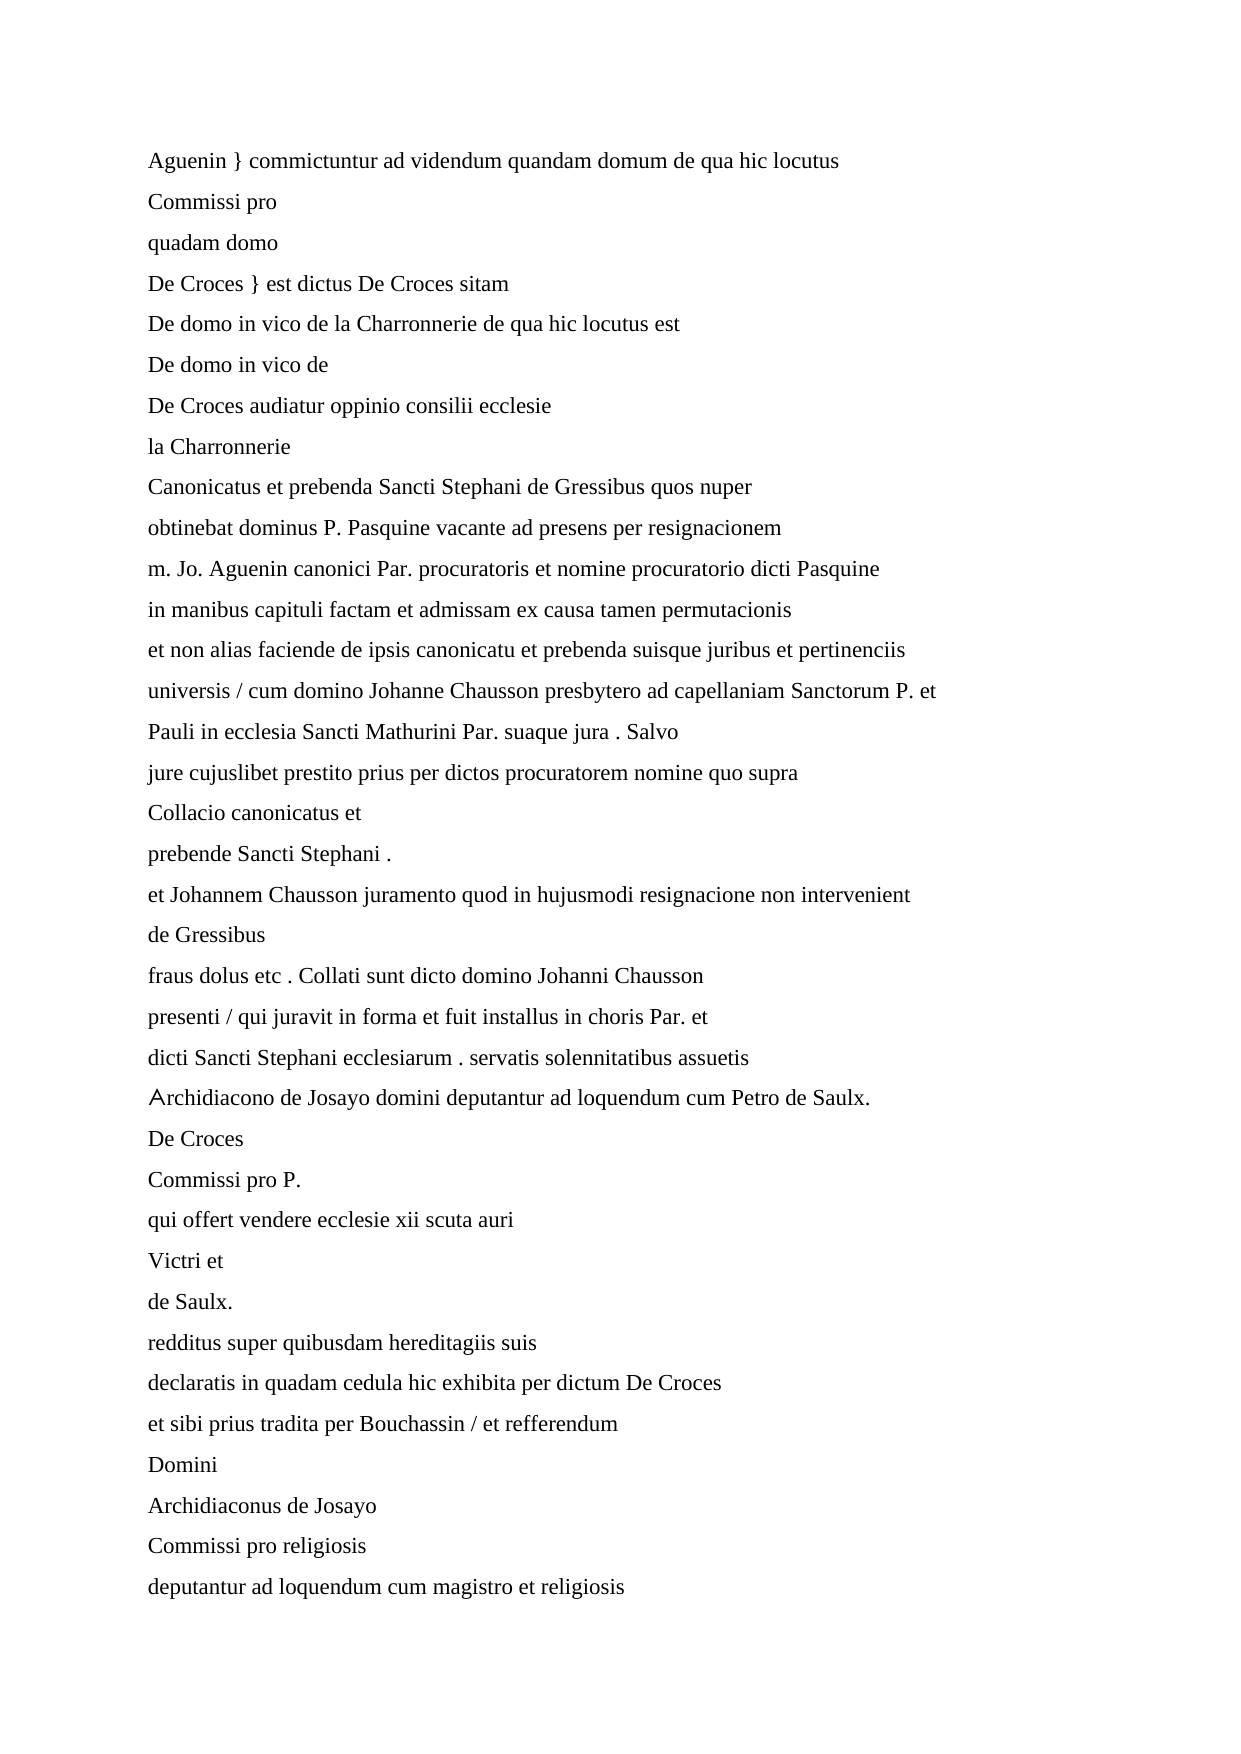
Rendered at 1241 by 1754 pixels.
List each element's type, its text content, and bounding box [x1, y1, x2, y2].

text m. Jo. Aguenin canonici Par. procuratoris et nomine procuratorio dicti Pasquine [148, 555, 1093, 581]
text jure cujuslibet prestito prius per dictos procuratorem nomine quo supra [148, 758, 1093, 785]
text declaratis in quadam cedula hic exhibita per dictum De Croces [148, 1369, 1093, 1396]
text Victri et [148, 1247, 1093, 1274]
text fraus dolus etc . Collati sunt dicto domino Johanni Chausson [148, 962, 1093, 988]
text De domo in vico de la Charronnerie de qua hic locutus est [148, 311, 1093, 337]
text qui offert vendere ecclesie xii scuta auri [148, 1207, 1093, 1233]
text deputantur ad loquendum cum magistro et religiosis [148, 1573, 1093, 1599]
text De Croces } est dictus De Croces sitam [148, 270, 1093, 296]
text Commissi pro [148, 188, 1093, 215]
text Pauli in ecclesia Sancti Mathurini Par. suaque jura . Salvo [148, 718, 1093, 744]
text Aguenin } commictuntur ad videndum quandam domum de qua hic locutus [148, 148, 1093, 174]
text De Croces audiatur oppinio consilii ecclesie [148, 392, 1093, 418]
text prebende Sancti Stephani . [148, 840, 1093, 866]
text ᗅrchidiacono de Josayo domini deputantur ad loquendum cum Petro de Saulx. [148, 1084, 1093, 1111]
text et Johannem Chausson juramento quod in hujusmodi resignacione non intervenient [148, 881, 1093, 907]
text in manibus capituli factam et admissam ex causa tamen permutacionis [148, 596, 1093, 622]
text et non alias faciende de ipsis canonicatu et prebenda suisque juribus et pertinenciis [148, 636, 1093, 663]
text De domo in vico de [148, 351, 1093, 378]
text de Saulx. [148, 1288, 1093, 1314]
text et sibi prius tradita per Bouchassin / et refferendum [148, 1410, 1093, 1437]
text la Charronnerie [148, 433, 1093, 459]
text quadam domo [148, 229, 1093, 255]
text De Croces [148, 1125, 1093, 1151]
text Archidiaconus de Josayo [148, 1492, 1093, 1518]
text Domini [148, 1451, 1093, 1477]
text Commissi pro religiosis [148, 1532, 1093, 1559]
text Canonicatus et prebenda Sancti Stephani de Gressibus quos nuper [148, 473, 1093, 500]
text de Gressibus [148, 921, 1093, 948]
text Collacio canonicatus et [148, 799, 1093, 826]
text obtinebat dominus P. Pasquine vacante ad presens per resignacionem [148, 514, 1093, 541]
text universis / cum domino Johanne Chausson presbytero ad capellaniam Sanctorum P. et [148, 677, 1093, 703]
text redditus super quibusdam hereditagiis suis [148, 1329, 1093, 1355]
text dicti Sancti Stephani ecclesiarum . servatis solennitatibus assuetis [148, 1044, 1093, 1070]
text presenti / qui juravit in forma et fuit installus in choris Par. et [148, 1003, 1093, 1029]
text Commissi pro P. [148, 1166, 1093, 1192]
